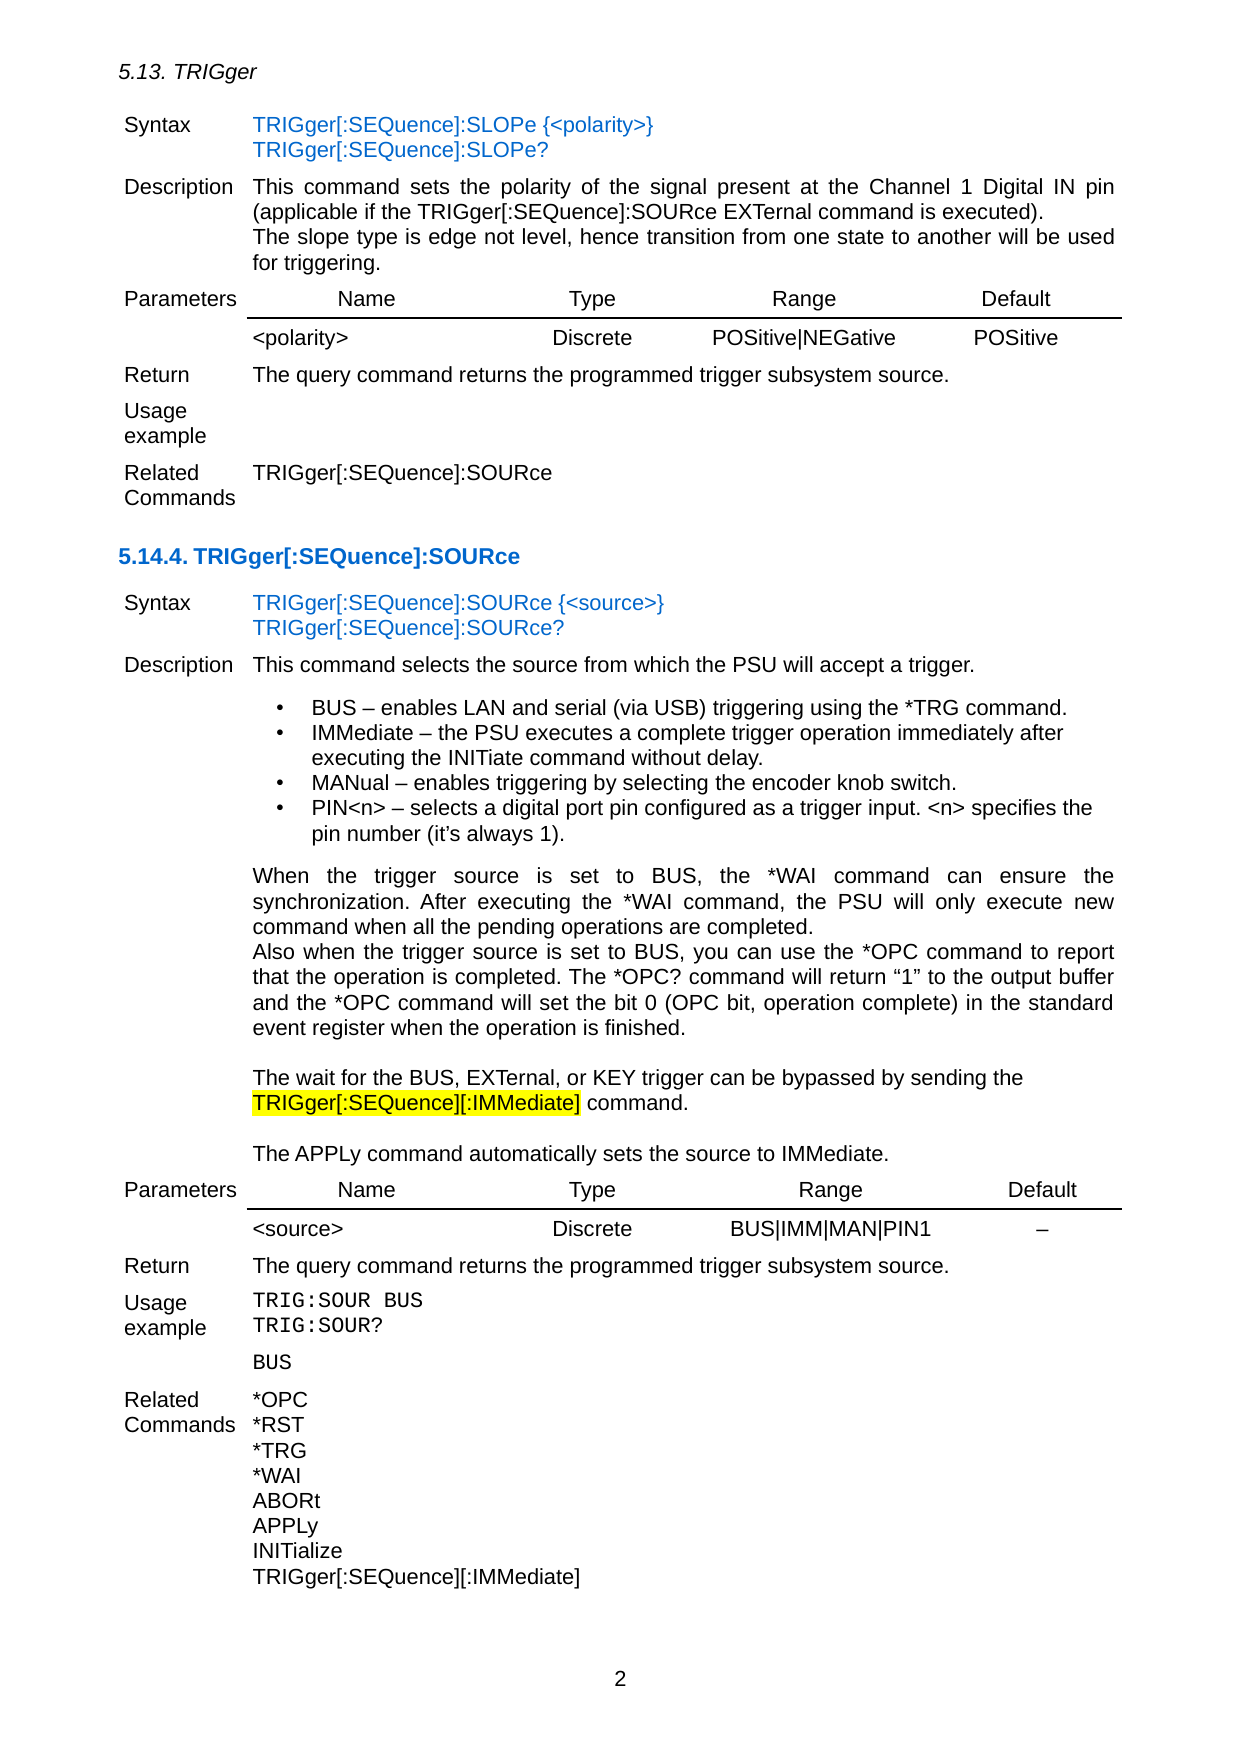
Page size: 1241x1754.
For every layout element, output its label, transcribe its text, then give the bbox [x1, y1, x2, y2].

table_cell Name [247, 1172, 486, 1208]
table_cell Description [118, 646, 247, 1172]
table_cell Related Commands [118, 1381, 247, 1594]
table_cell Range [698, 280, 910, 317]
table_cell POSitive [910, 319, 1122, 356]
table_cell Discrete [486, 1210, 698, 1247]
table_cell Default [910, 280, 1122, 317]
table_cell Return [118, 356, 247, 392]
table_cell Parameters [118, 280, 247, 317]
table_cell – [963, 1210, 1122, 1247]
table_cell Usage example [118, 1284, 247, 1381]
table_cell TRIGger[:SEQuence]:SOURce [247, 454, 1122, 516]
table_cell [118, 1208, 247, 1247]
table_cell [247, 393, 1122, 454]
table_cell Parameters [118, 1172, 247, 1208]
table_cell This command selects the source from which the PSU will accept a trigger. BUS – enables LAN and serial (via USB) triggering using the *TRG command. IMMediate – the PSU executes a complete trigger operation immediately after executing the INITiate command without delay. MANual – enables triggering by selecting the encoder knob switch. PIN<n> – selects a digital port pin configured as a trigger input. <n> specifies the pin number (it’s always 1). When the trigger source is set to BUS, the *WAI command can ensure the synchronization. After executing the *WAI command, the PSU will only execute new command when all the pending operations are completed. Also when the trigger source is set to BUS, you can use the *OPC command to report that the operation is completed. The *OPC? command will return “1” to the output buffer and the *OPC command will set the bit 0 (OPC bit, operation complete) in the standard event register when the operation is finished. The wait for the BUS, EXTernal, or KEY trigger can be bypassed by sending the TRIGger[:SEQuence][:IMMediate] command. The APPLy command automatically sets the source to IMMediate. [247, 646, 1122, 1172]
table_cell *OPC *RST *TRG *WAI ABORt APPLy INITialize TRIGger[:SEQuence][:IMMediate] [247, 1381, 1122, 1594]
table_cell Default [963, 1172, 1122, 1208]
table_cell Discrete [486, 319, 698, 356]
table_cell <polarity> [247, 319, 486, 356]
table_cell POSitive|NEGative [698, 319, 910, 356]
subtitle TRIGger[:SEQuence]:SOURce [118, 543, 1122, 569]
table_cell Name [247, 280, 486, 317]
table_cell <source> [247, 1210, 486, 1247]
table_cell [118, 317, 247, 356]
table_cell The query command returns the programmed trigger subsystem source. [247, 356, 1122, 392]
table_cell This command sets the polarity of the signal present at the Channel 1 Digital IN pin (applicable if the TRIGger[:SEQuence]:SOURce EXTernal command is executed). The slope type is edge not level, hence transition from one state to another will be used for triggering. [247, 168, 1122, 280]
table_cell TRIG:SOUR BUS TRIG:SOUR? BUS [247, 1284, 1122, 1381]
table_cell Type [486, 280, 698, 317]
table_header Syntax [118, 584, 247, 646]
table_cell Usage example [118, 393, 247, 454]
table_cell Return [118, 1247, 247, 1284]
table_cell Type [486, 1172, 698, 1208]
table_cell BUS|IMM|MAN|PIN1 [698, 1210, 963, 1247]
table_cell The query command returns the programmed trigger subsystem source. [247, 1247, 1122, 1284]
table_header Syntax [118, 106, 247, 168]
table_cell Description [118, 168, 247, 280]
table_header TRIGger[:SEQuence]:SLOPe {<polarity>} TRIGger[:SEQuence]:SLOPe? [247, 106, 1122, 168]
table_cell Range [698, 1172, 963, 1208]
table_header TRIGger[:SEQuence]:SOURce {<source>} TRIGger[:SEQuence]:SOURce? [247, 584, 1122, 646]
table_cell Related Commands [118, 454, 247, 516]
